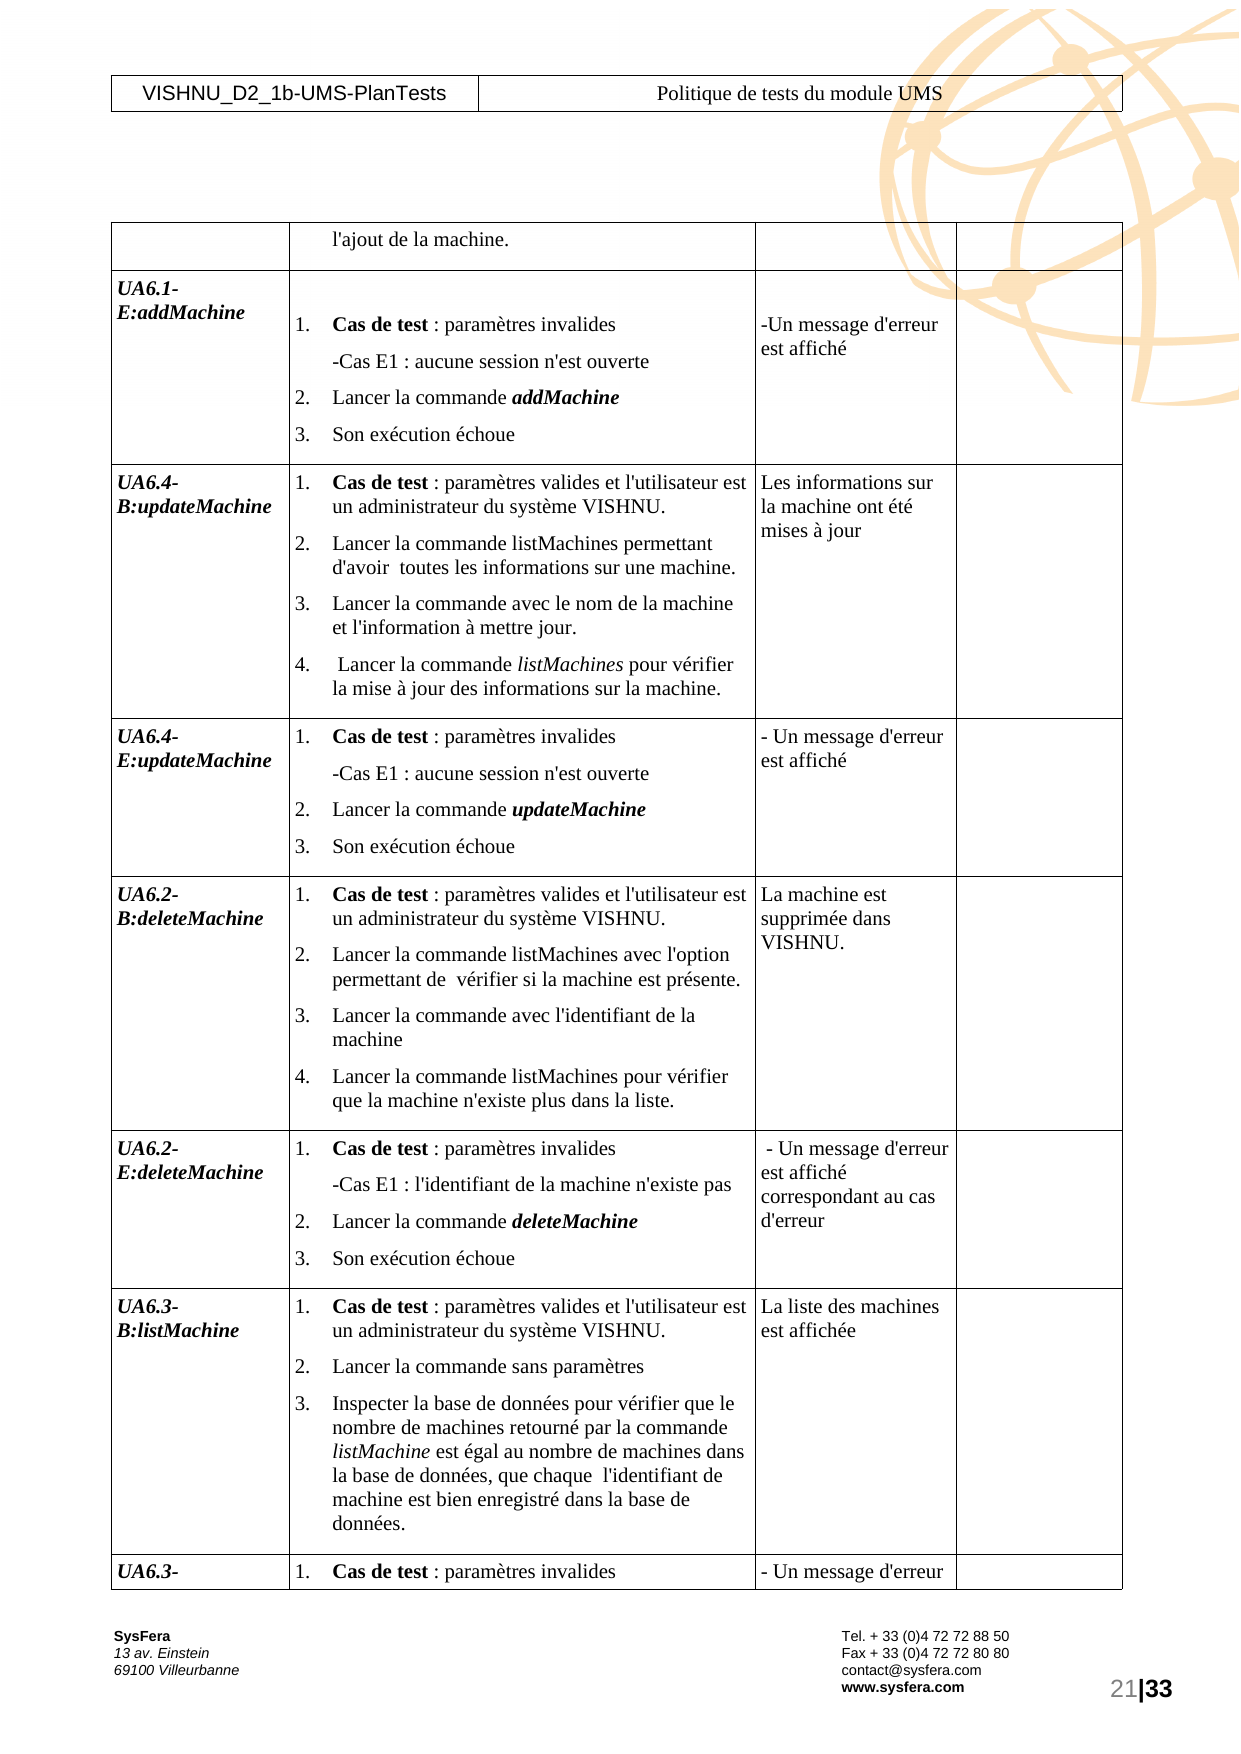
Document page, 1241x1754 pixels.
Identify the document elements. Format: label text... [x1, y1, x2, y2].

table_cell Les informations sur la machine ont été mises à jour [756, 465, 956, 718]
table_cell [957, 1289, 1122, 1553]
table_cell UA6.3-E:listMachine [112, 1555, 289, 1589]
picture [957, 223, 1122, 270]
table_cell Cas de test : paramètres invalides -Cas E1 : aucune session n'est ouverte Lancer la commande listMachines Son exécution échoue [290, 1555, 755, 1589]
table_cell -Un message d'erreur est affiché [756, 407, 956, 464]
table_cell [957, 877, 1122, 1130]
picture [1, 9, 1239, 406]
picture [290, 271, 755, 406]
table_cell [957, 407, 1122, 464]
table_cell [957, 465, 1122, 718]
picture [756, 271, 956, 406]
table_cell La machine est supprimée dans VISHNU. [756, 877, 956, 1130]
picture [957, 271, 1122, 406]
table_cell UA6.4-E:updateMachine [112, 719, 289, 876]
picture [112, 271, 289, 406]
picture [756, 223, 956, 270]
picture [290, 223, 755, 270]
table_cell Cas de test : paramètres invalides -Cas E1 : l'identifiant de la machine n'existe pas Lancer la commande deleteMachine Son exécution échoue [290, 1131, 755, 1288]
table_cell - Un message d'erreur est affiché correspondant au cas d'erreur [756, 1555, 956, 1589]
table_cell Cas de test : paramètres invalides -Cas E1 : aucune session n'est ouverte Lancer la commande addMachine Son exécution échoue [290, 407, 755, 464]
table_cell Cas de test : paramètres valides et l'utilisateur est un administrateur du système VISHNU. Lancer la commande listMachines avec l'option permettant de vérifier si la machine est présente. Lancer la commande avec l'identifiant de la machine Lancer la commande listMachines pour vérifier que la machine n'existe plus dans la liste. [290, 877, 755, 1130]
picture [112, 223, 289, 270]
table_cell UA6.2-B:deleteMachine [112, 877, 289, 1130]
table_cell [957, 719, 1122, 876]
table_cell - Un message d'erreur est affiché [756, 719, 956, 876]
table_cell UA6.3-B:listMachine [112, 1289, 289, 1553]
table_cell UA6.4-B:updateMachine [112, 465, 289, 718]
table_cell Cas de test : paramètres valides et l'utilisateur est un administrateur du système VISHNU. Lancer la commande sans paramètres Inspecter la base de données pour vérifier que le nombre de machines retourné par la commande listMachine est égal au nombre de machines dans la base de données, que chaque l'identifiant de machine est bien enregistré dans la base de données. [290, 1289, 755, 1553]
table_cell UA6.1-E:addMachine [112, 407, 289, 464]
table_cell - Un message d'erreur est affiché correspondant au cas d'erreur [756, 1131, 956, 1288]
table_cell UA6.2-E:deleteMachine [112, 1131, 289, 1288]
table_cell [957, 1555, 1122, 1589]
table_cell [957, 1131, 1122, 1288]
table_cell Cas de test : paramètres invalides -Cas E1 : aucune session n'est ouverte Lancer la commande updateMachine Son exécution échoue [290, 719, 755, 876]
table_cell La liste des machines est affichée [756, 1289, 956, 1553]
table_cell Cas de test : paramètres valides et l'utilisateur est un administrateur du système VISHNU. Lancer la commande listMachines permettant d'avoir toutes les informations sur une machine. Lancer la commande avec le nom de la machine et l'information à mettre jour. Lancer la commande listMachines pour vérifier la mise à jour des informations sur la machine. [290, 465, 755, 718]
